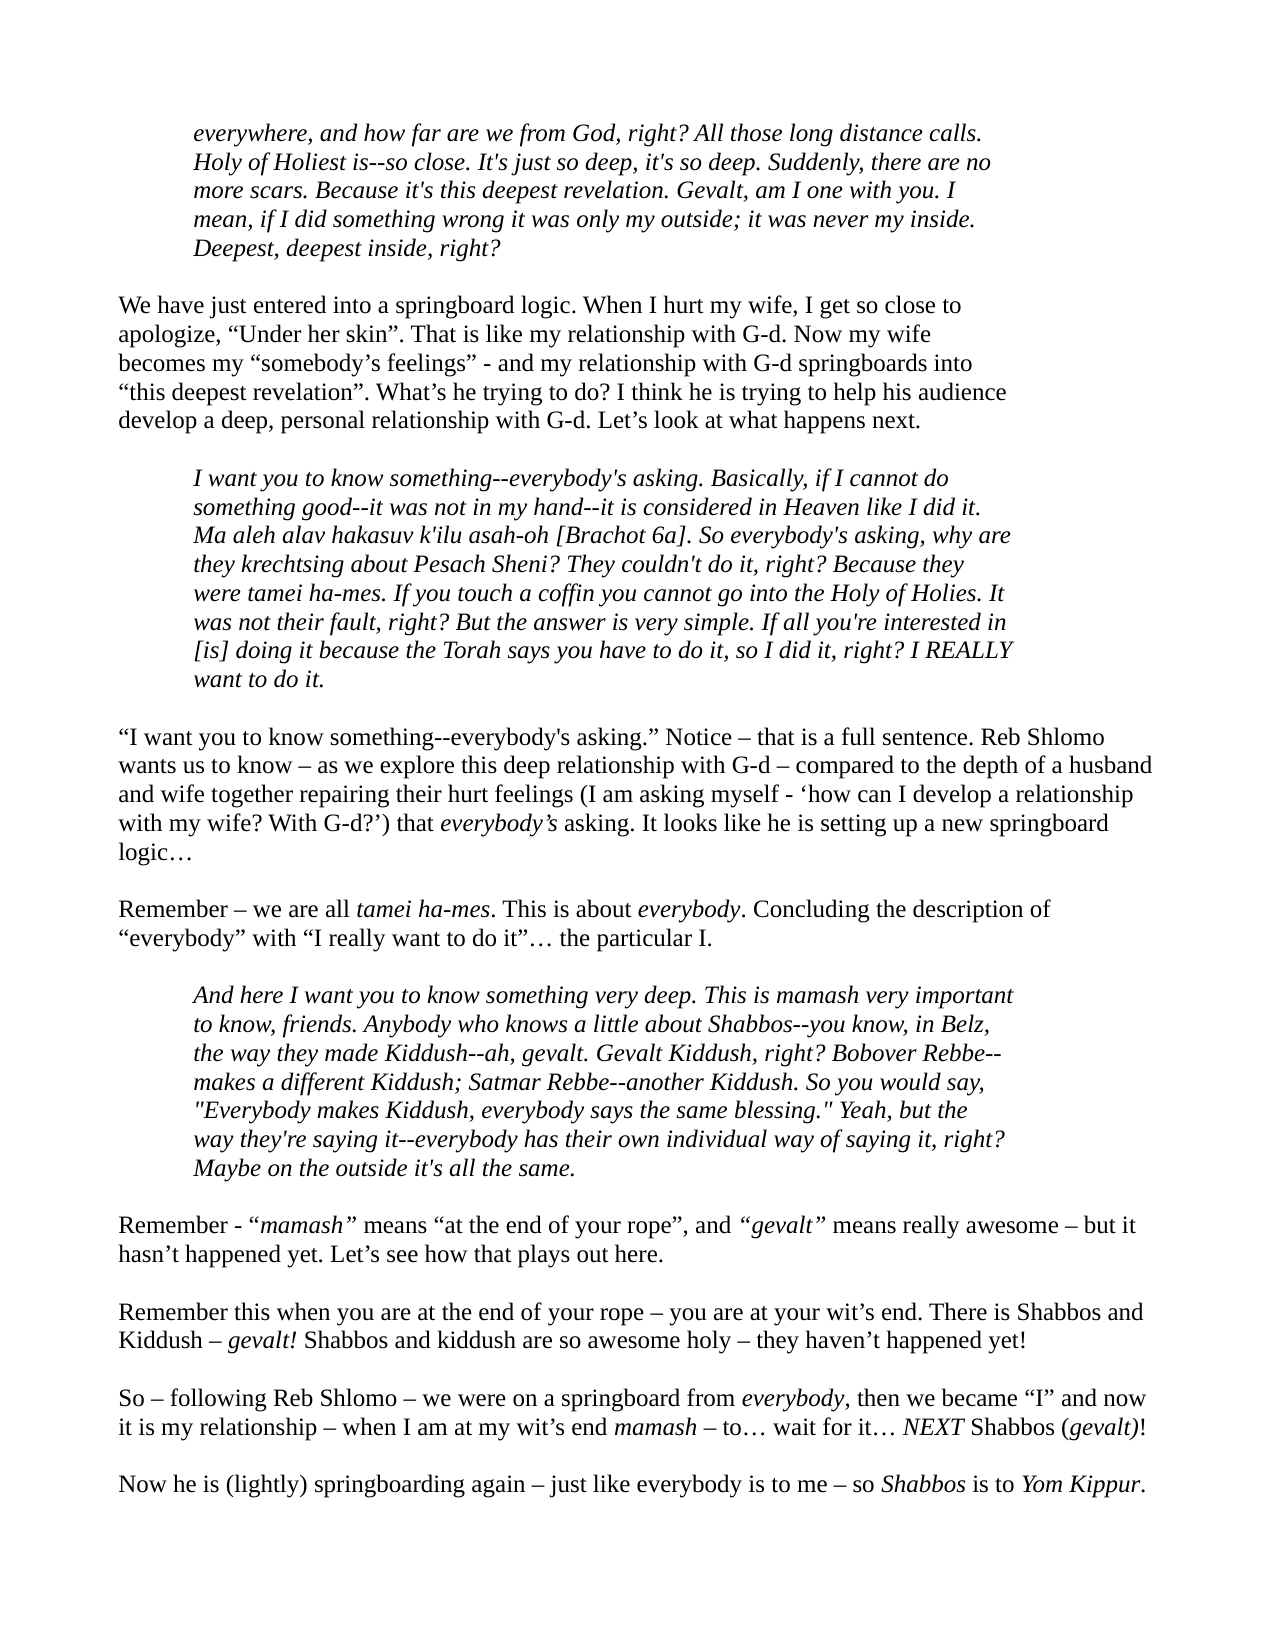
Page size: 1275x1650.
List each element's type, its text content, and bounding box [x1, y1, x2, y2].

text Remember - “mamash” means “at the end of your rope”, and “gevalt” means really awesome – but it hasn’t happened yet. Let’s see how that plays out here. [118, 1211, 1148, 1268]
text Now he is (lightly) springboarding again – just like everybody is to me – so Shabbos is to Yom Kippur. [118, 1469, 1148, 1498]
text Remember this when you are at the end of your rope – you are at your wit’s end. There is Shabbos and Kiddush – gevalt! Shabbos and kiddush are so awesome holy – they haven’t happened yet! [118, 1297, 1148, 1354]
text Remember – we are all tamei ha-mes. This is about everybody. Concluding the description of “everybody” with “I really want to do it”… the particular I. [118, 894, 1157, 952]
text And here I want you to know something very deep. This is mamash very important to know, friends. Anybody who knows a little about Shabbos--you know, in Belz, the way they made Kiddush--ah, gevalt. Gevalt Kiddush, right? Bobover Rebbe--makes a different Kiddush; Satmar Rebbe--another Kiddush. So you would say, "Everybody makes Kiddush, everybody says the same blessing." Yeah, but the way they're saying it--everybody has their own individual way of saying it, right? Maybe on the outside it's all the same. [193, 981, 1016, 1182]
text everywhere, and how far are we from God, right? All those long distance calls. Holy of Holiest is--so close. It's just so deep, it's so deep. Suddenly, there are no more scars. Because it's this deepest revelation. Gevalt, am I one with you. I mean, if I did something wrong it was only my outside; it was never my inside. Deepest, deepest inside, right? [193, 118, 1016, 262]
text We have just entered into a springboard logic. When I hurt my wife, I get so close to apologize, “Under her skin”. That is like my relationship with G-d. Now my wife becomes my “somebody’s feelings” - and my relationship with G-d springboards into “this deepest revelation”. What’s he trying to do? I think he is trying to help his audience develop a deep, personal relationship with G-d. Let’s look at what happens next. [118, 291, 1016, 434]
text “I want you to know something--everybody's asking.” Notice – that is a full sentence. Reb Shlomo wants us to know – as we explore this deep relationship with G-d – compared to the depth of a husband and wife together repairing their hurt feelings (I am asking myself - ‘how can I develop a relationship with my wife? With G-d?’) that everybody’s asking. It looks like he is setting up a new springboard logic… [118, 722, 1157, 866]
text So – following Reb Shlomo – we were on a springboard from everybody, then we became “I” and now it is my relationship – when I am at my wit’s end mamash – to… wait for it… NEXT Shabbos (gevalt)! [118, 1383, 1148, 1441]
text I want you to know something--everybody's asking. Basically, if I cannot do something good--it was not in my hand--it is considered in Heaven like I did it. Ma aleh alav hakasuv k'ilu asah-oh [Brachot 6a]. So everybody's asking, why are they krechtsing about Pesach Sheni? They couldn't do it, right? Because they were tamei ha-mes. If you touch a coffin you cannot go into the Holy of Holies. It was not their fault, right? But the answer is very simple. If all you're interested in [is] doing it because the Torah says you have to do it, so I did it, right? I REALLY want to do it. [193, 463, 1016, 693]
